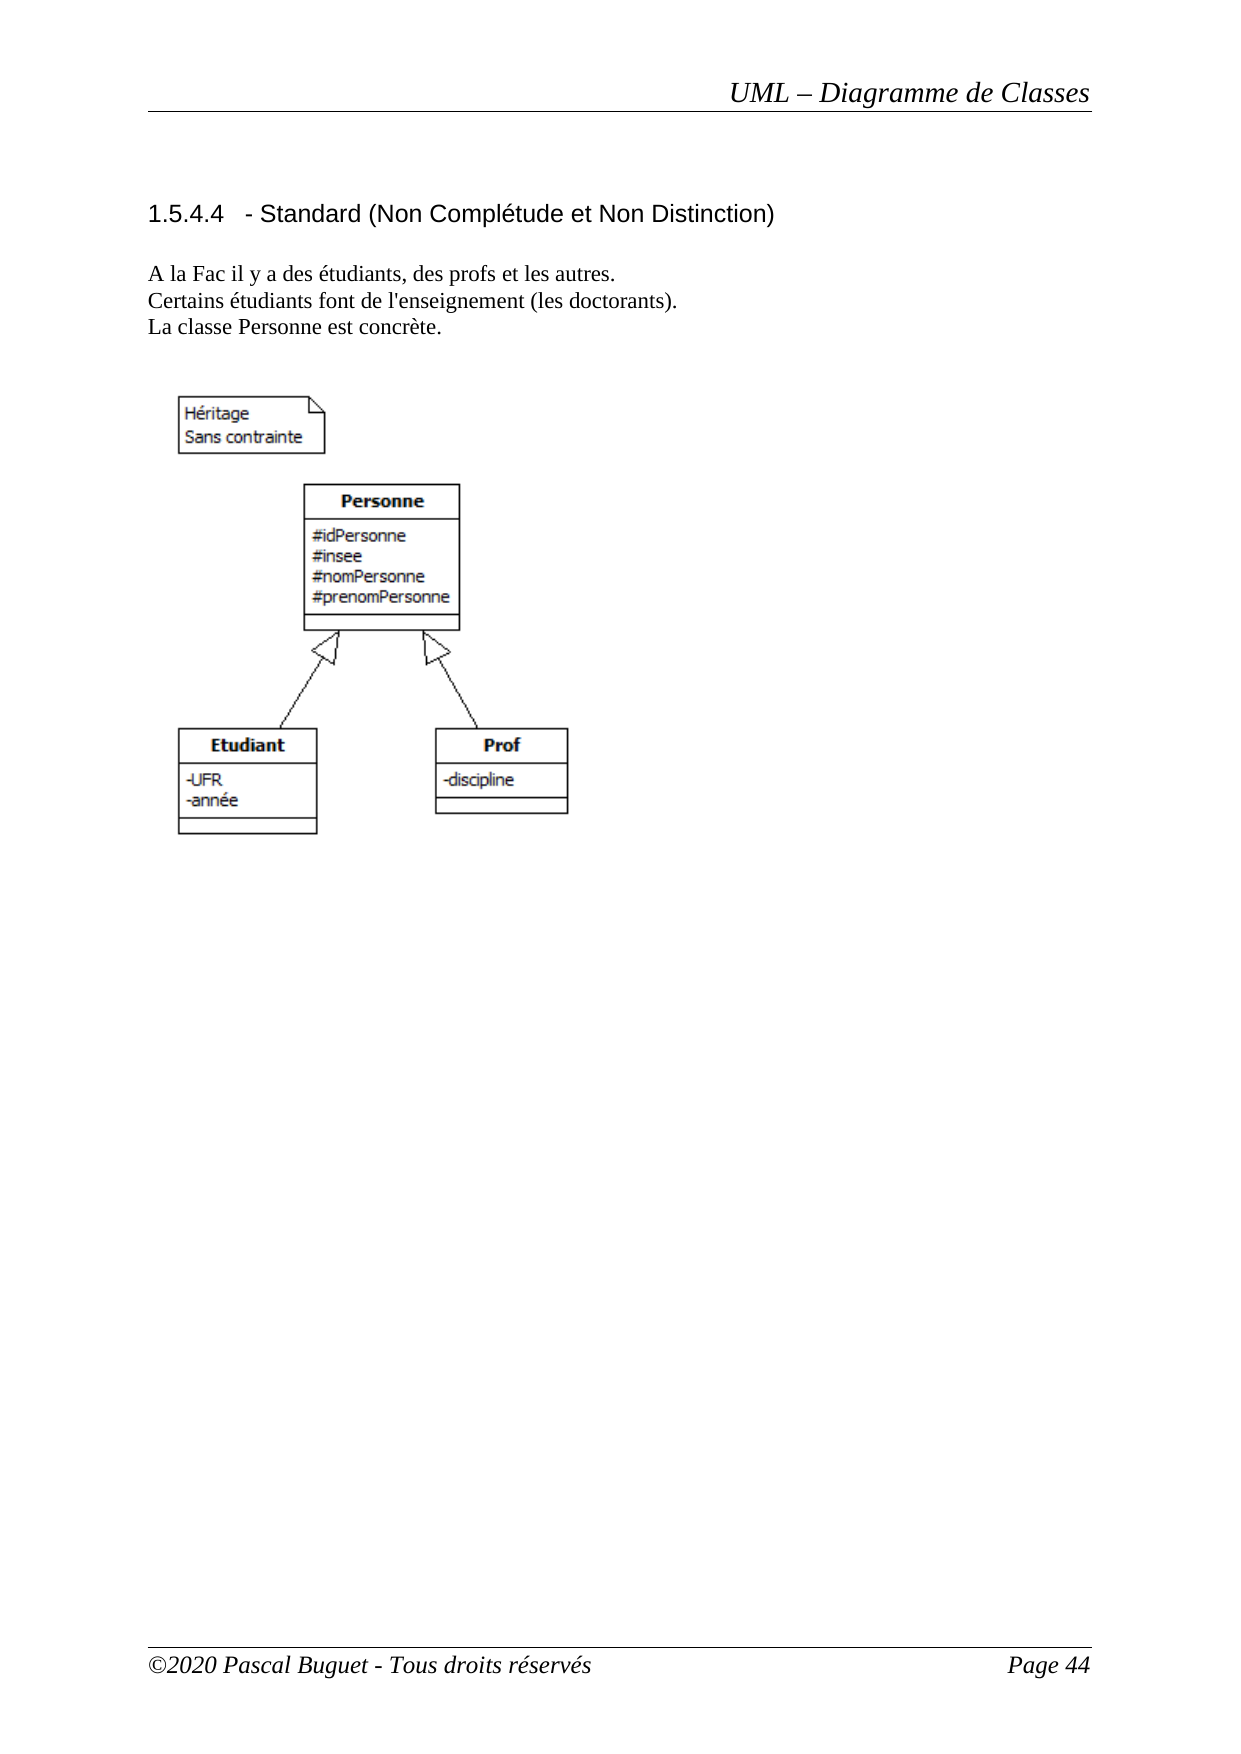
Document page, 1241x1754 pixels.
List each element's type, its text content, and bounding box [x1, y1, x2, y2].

text A la Fac il y a des étudiants, des profs et les autres. [148, 260, 1092, 287]
text La classe Personne est concrète. [148, 313, 1092, 339]
text Certains étudiants font de l'enseignement (les doctorants). [148, 287, 1092, 313]
picture [147, 365, 600, 866]
subtitle - Standard (Non Complétude et Non Distinction) [148, 199, 1092, 228]
